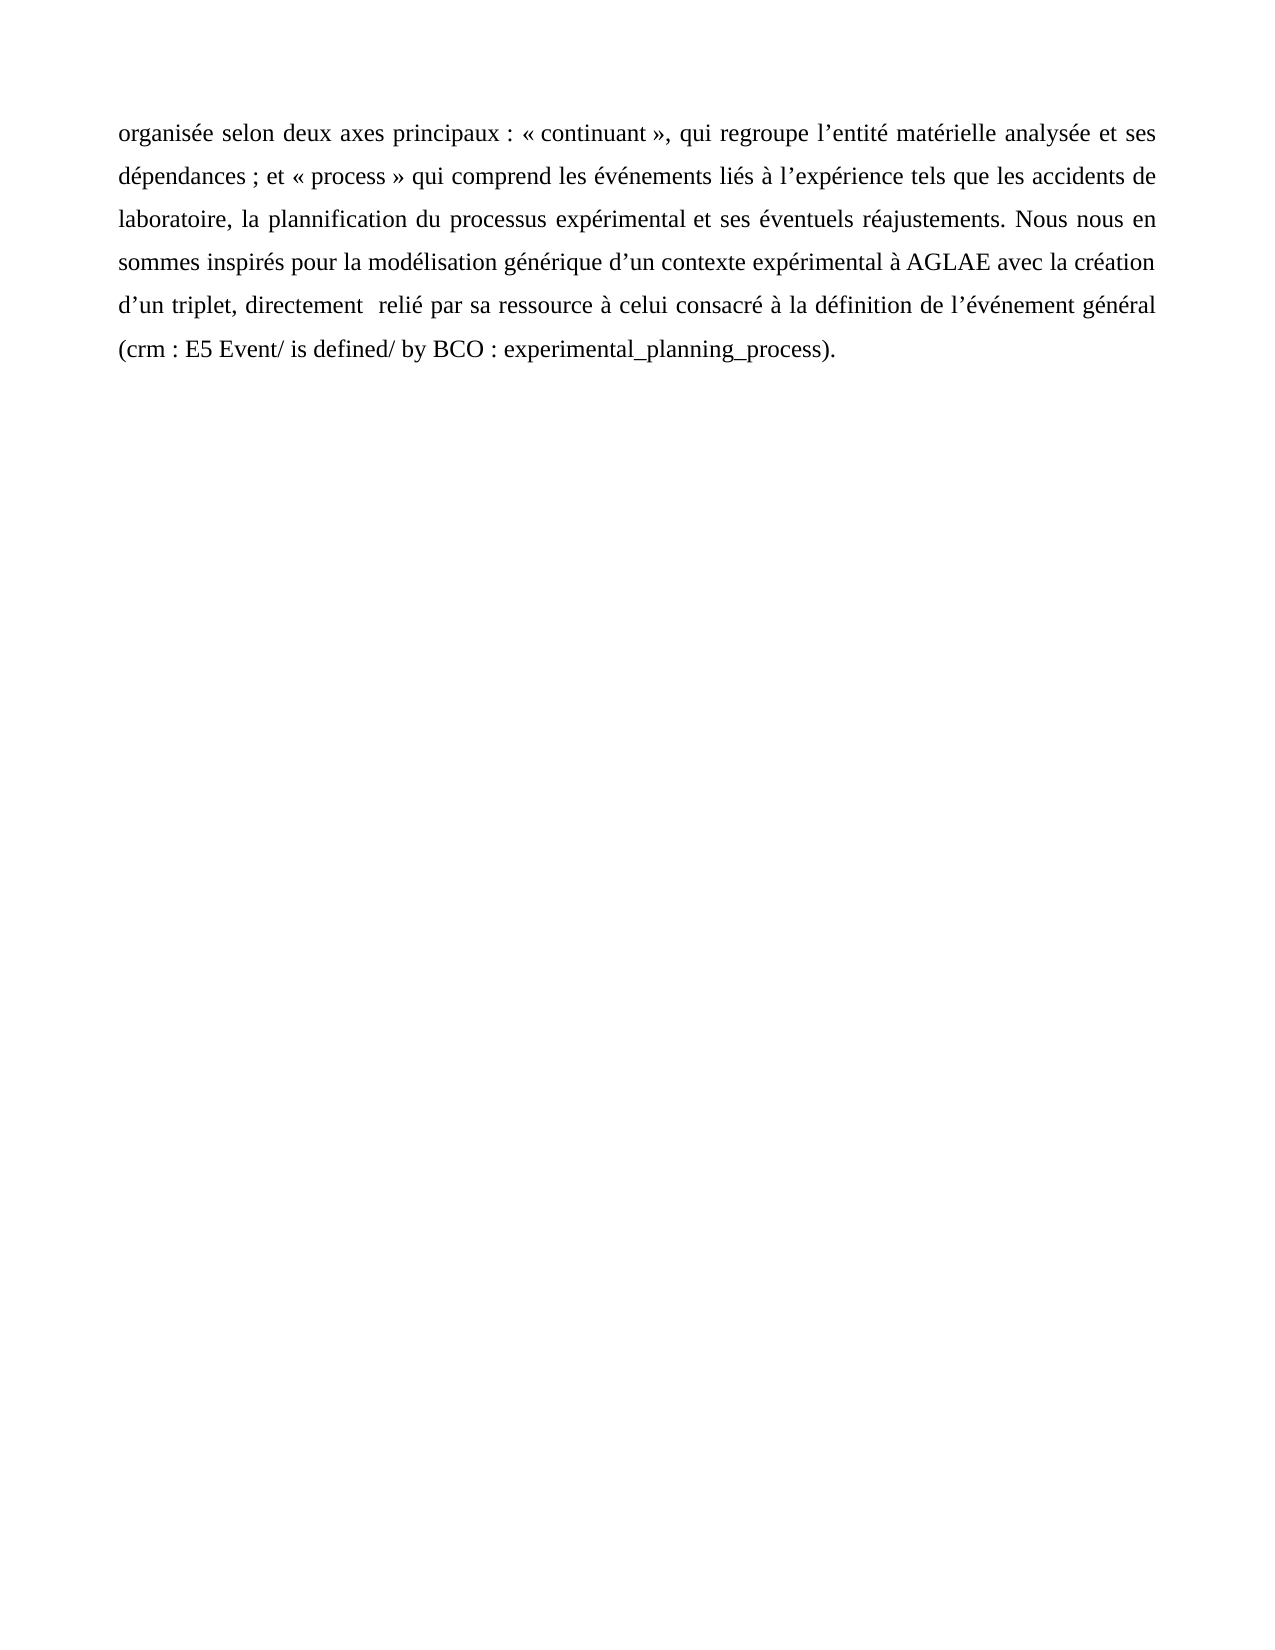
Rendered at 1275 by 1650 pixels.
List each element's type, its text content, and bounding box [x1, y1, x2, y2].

text organisée selon deux axes principaux : « continuant », qui regroupe l’entité matérielle analysée et ses dépendances ; et « process » qui comprend les événements liés à l’expérience tels que les accidents de laboratoire, la plannification du processus expérimental et ses éventuels réajustements. Nous nous en sommes inspirés pour la modélisation générique d’un contexte expérimental à AGLAE avec la création d’un triplet, directement relié par sa ressource à celui consacré à la définition de l’événement général (crm : E5 Event/ is defined/ by BCO : experimental_planning_process). [118, 118, 1157, 362]
